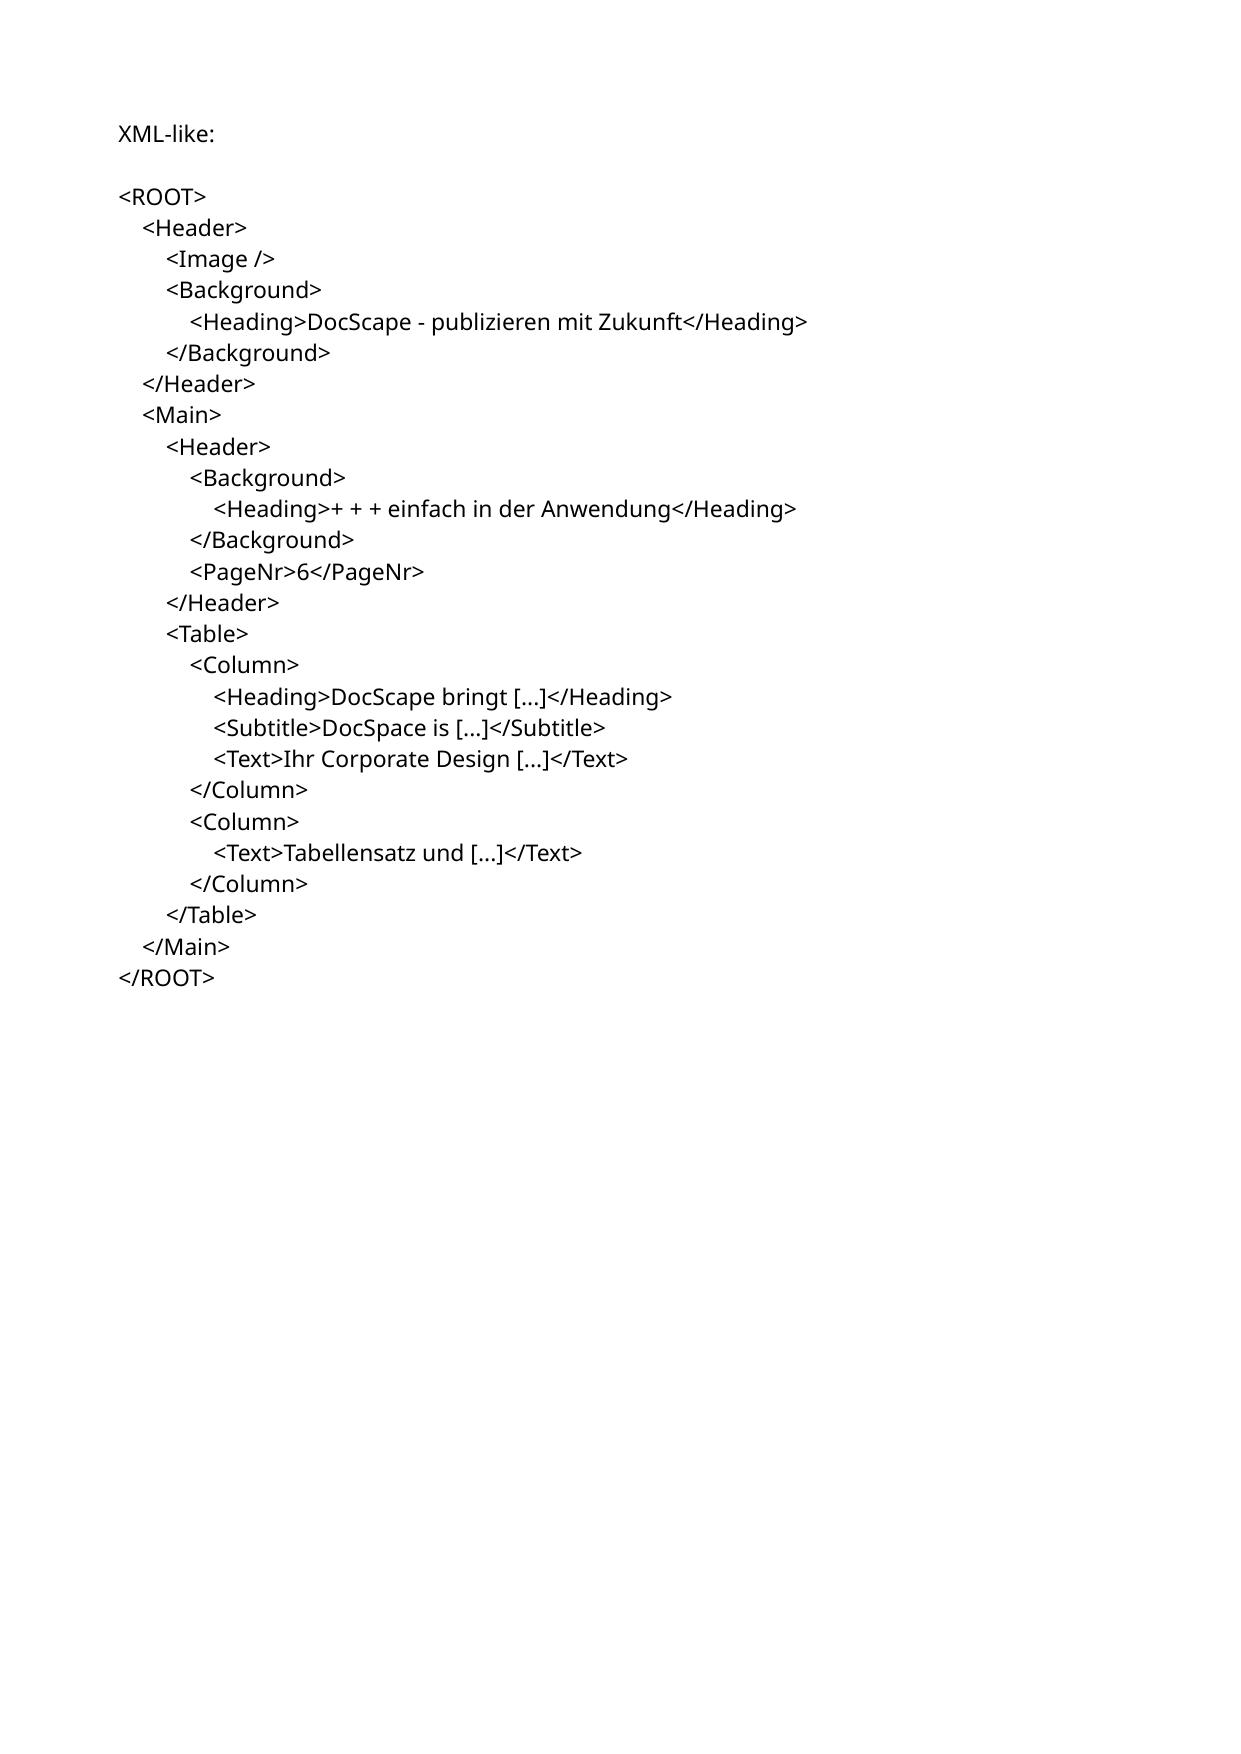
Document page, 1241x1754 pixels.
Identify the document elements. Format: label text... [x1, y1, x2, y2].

text <Text>Ihr Corporate Design [...]</Text> [118, 743, 1122, 774]
text <Column> [118, 649, 1122, 681]
text <Text>Tabellensatz und [...]</Text> [118, 837, 1122, 868]
text </ROOT> [118, 962, 1122, 993]
text <Table> [118, 618, 1122, 649]
text XML-like: [118, 118, 1122, 149]
text <Subtitle>DocSpace is [...]</Subtitle> [118, 712, 1122, 743]
text <Image /> [118, 243, 1122, 274]
text <Column> [118, 806, 1122, 837]
text <ROOT> [118, 181, 1122, 212]
text <PageNr>6</PageNr> [118, 556, 1122, 587]
text <Heading>DocScape bringt [...]</Heading> [118, 681, 1122, 712]
text <Main> [118, 399, 1122, 431]
text </Header> [118, 368, 1122, 399]
text <Header> [118, 431, 1122, 462]
text <Header> [118, 212, 1122, 243]
text <Heading>DocScape - publizieren mit Zukunft</Heading> [118, 306, 1122, 337]
text </Main> [118, 931, 1122, 962]
text </Header> [118, 587, 1122, 618]
text </Table> [118, 899, 1122, 931]
text </Background> [118, 337, 1122, 368]
text </Column> [118, 774, 1122, 806]
text </Column> [118, 868, 1122, 899]
text <Background> [118, 274, 1122, 306]
text <Heading>+ + + einfach in der Anwendung</Heading> [118, 493, 1122, 524]
text <Background> [118, 462, 1122, 493]
text </Background> [118, 524, 1122, 556]
